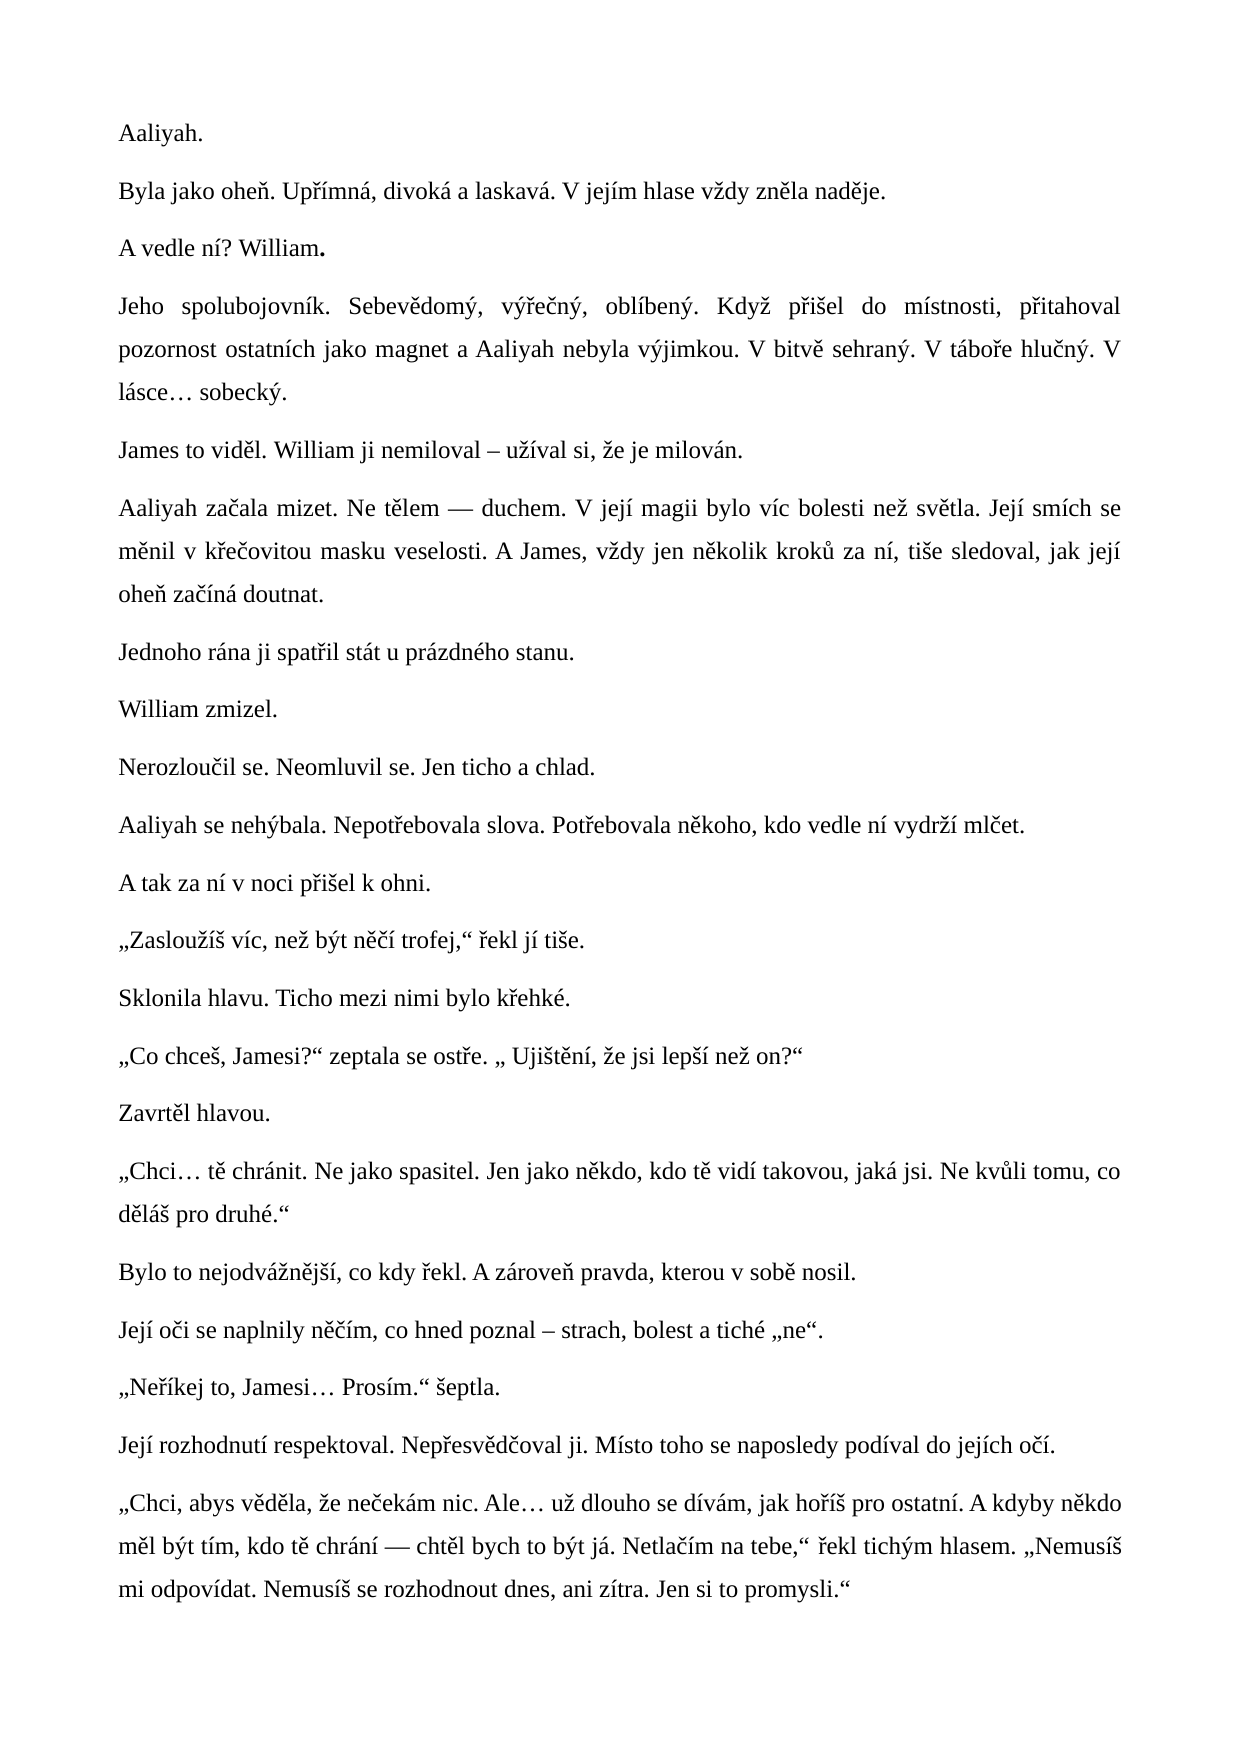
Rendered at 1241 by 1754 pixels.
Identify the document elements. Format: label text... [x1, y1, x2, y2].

text Nerozloučil se. Neomluvil se. Jen ticho a chlad. [118, 752, 1122, 781]
text Sklonila hlavu. Ticho mezi nimi bylo křehké. [118, 983, 1122, 1012]
text „Zasloužíš víc, než být něčí trofej,“ řekl jí tiše. [118, 925, 1122, 954]
text „Chci, abys věděla, že nečekám nic. Ale… už dlouho se dívám, jak hoříš pro ostatní. A kdyby někdo měl být tím, kdo tě chrání — chtěl bych to být já. Netlačím na tebe,“ řekl tichým hlasem. „Nemusíš mi odpovídat. Nemusíš se rozhodnout dnes, ani zítra. Jen si to promysli.“ [118, 1488, 1122, 1603]
text Aaliyah se nehýbala. Nepotřebovala slova. Potřebovala někoho, kdo vedle ní vydrží mlčet. [118, 810, 1122, 839]
text „Co chceš, Jamesi?“ zeptala se ostře. „ Ujištění, že jsi lepší než on?“ [118, 1041, 1122, 1069]
text Zavrtěl hlavou. [118, 1098, 1122, 1127]
text „Neříkej to, Jamesi… Prosím.“ šeptla. [118, 1372, 1122, 1401]
text A vedle ní? William. [118, 233, 1122, 262]
text Byla jako oheň. Upřímná, divoká a laskavá. V jejím hlase vždy zněla naděje. [118, 176, 1122, 204]
text William zmizel. [118, 694, 1122, 723]
text Její rozhodnutí respektoval. Nepřesvědčoval ji. Místo toho se naposledy podíval do jejích očí. [118, 1430, 1122, 1459]
text Aaliyah začala mizet. Ne tělem — duchem. V její magii bylo víc bolesti než světla. Její smích se měnil v křečovitou masku veselosti. A James, vždy jen několik kroků za ní, tiše sledoval, jak její oheň začíná doutnat. [118, 493, 1122, 608]
text Její oči se naplnily něčím, co hned poznal – strach, bolest a tiché „ne“. [118, 1315, 1122, 1343]
text A tak za ní v noci přišel k ohni. [118, 868, 1122, 896]
text „Chci… tě chránit. Ne jako spasitel. Jen jako někdo, kdo tě vidí takovou, jaká jsi. Ne kvůli tomu, co děláš pro druhé.“ [118, 1156, 1122, 1228]
text James to viděl. William ji nemiloval – užíval si, že je milován. [118, 435, 1122, 464]
text Jednoho rána ji spatřil stát u prázdného stanu. [118, 637, 1122, 666]
text Bylo to nejodvážnější, co kdy řekl. A zároveň pravda, kterou v sobě nosil. [118, 1257, 1122, 1286]
text Jeho spolubojovník. Sebevědomý, výřečný, oblíbený. Když přišel do místnosti, přitahoval pozornost ostatních jako magnet a Aaliyah nebyla výjimkou. V bitvě sehraný. V táboře hlučný. V lásce… sobecký. [118, 291, 1122, 406]
text Aaliyah. [118, 118, 1122, 147]
